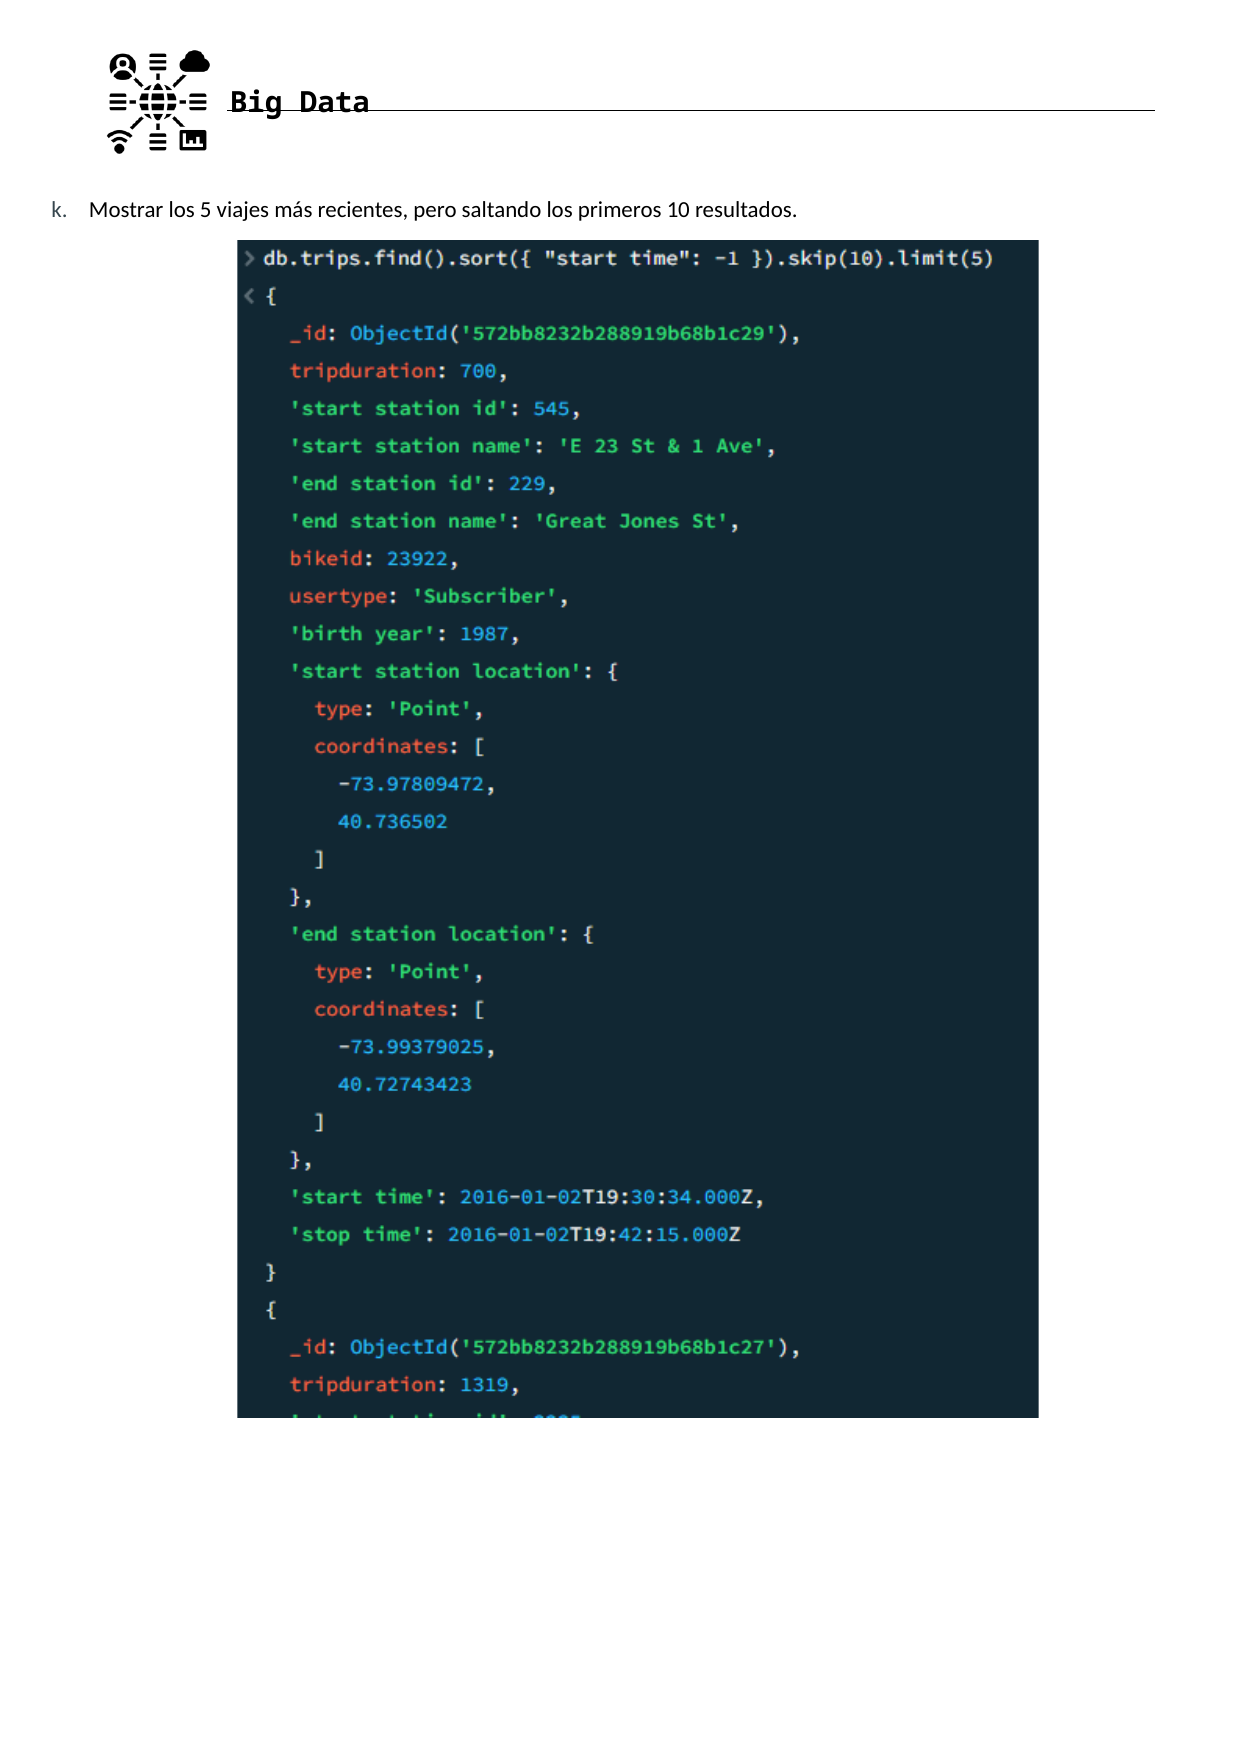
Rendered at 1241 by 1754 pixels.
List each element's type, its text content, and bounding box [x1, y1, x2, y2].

list Mostrar los 5 viajes más recientes, pero saltando los primeros 10 resultados. [51, 195, 1147, 223]
